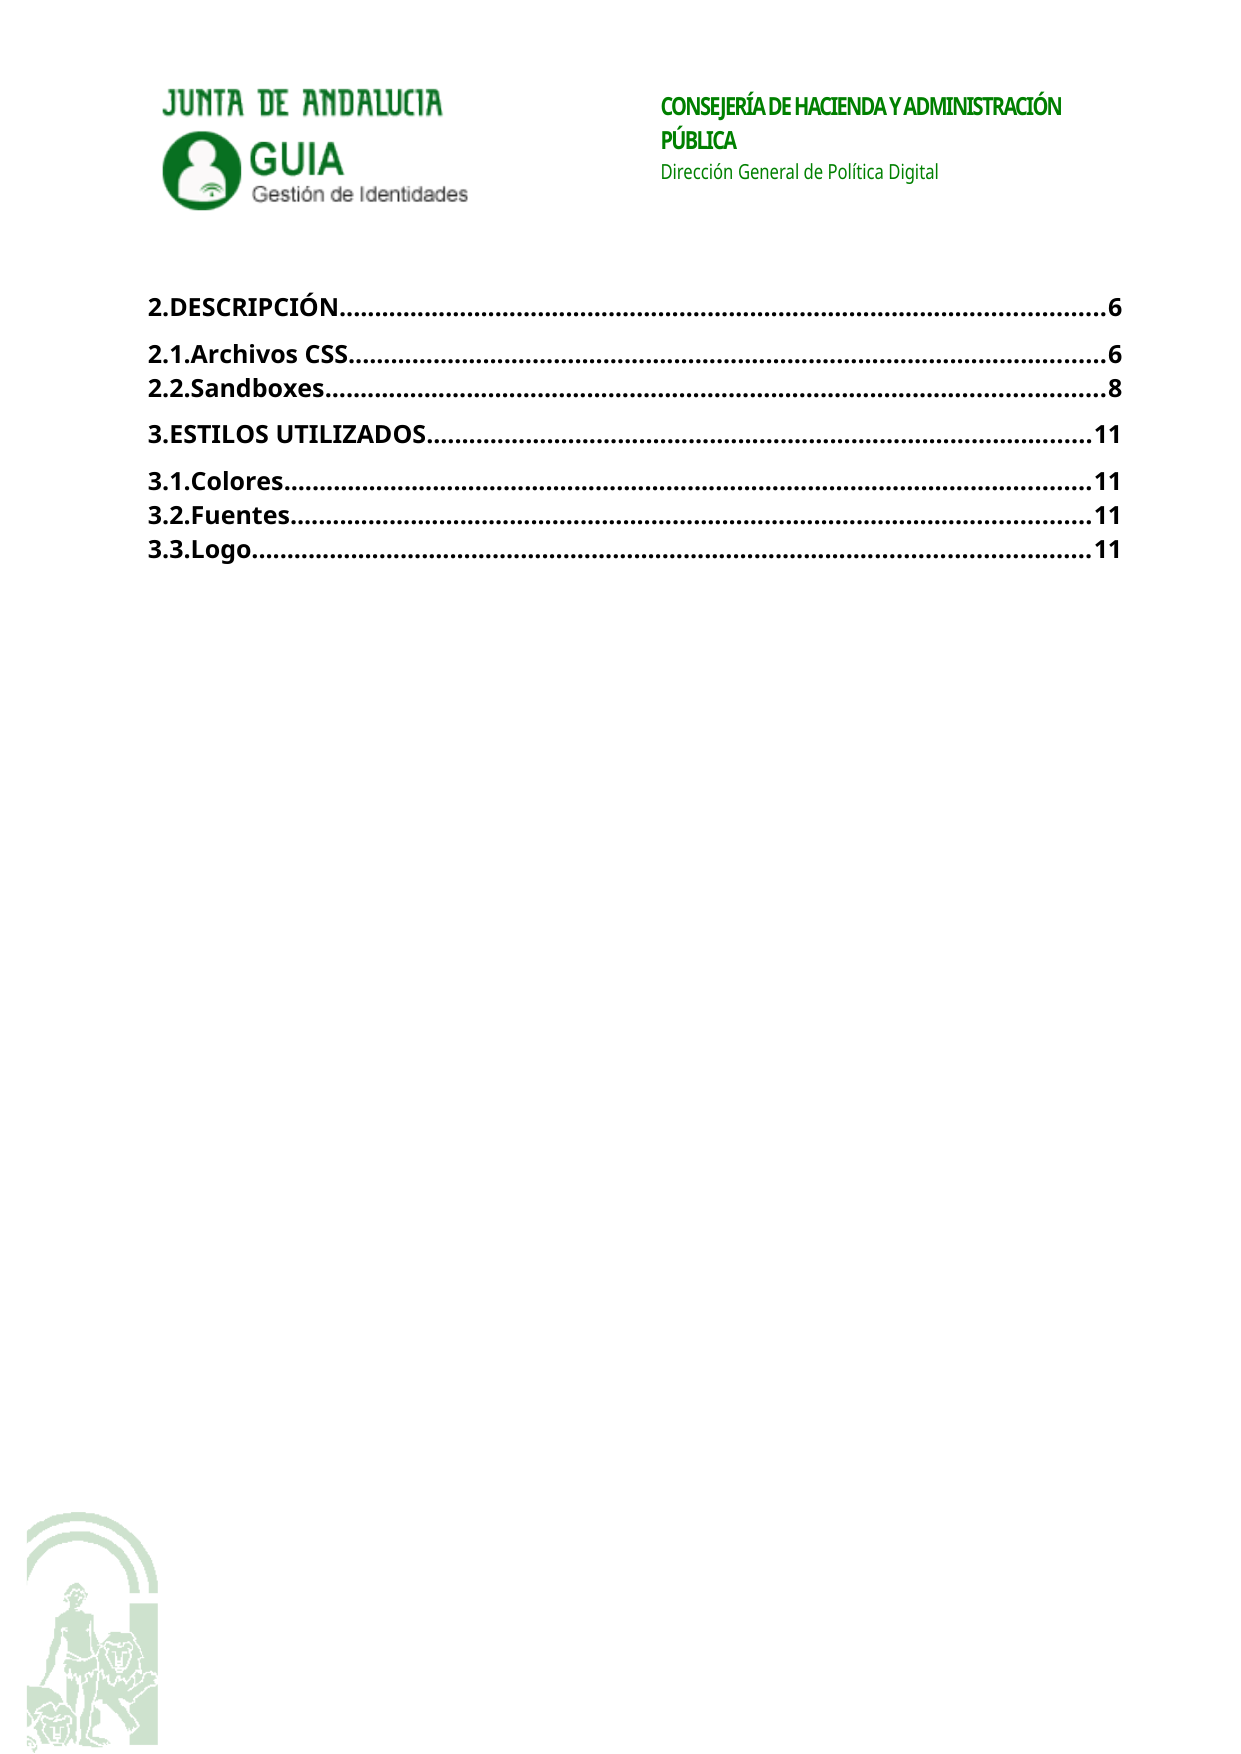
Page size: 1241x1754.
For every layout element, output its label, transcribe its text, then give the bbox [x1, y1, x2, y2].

text 2.2.Sandboxes 8 [148, 371, 1122, 405]
text 2.1.Archivos CSS 6 [148, 337, 1122, 371]
picture [26, 1511, 159, 1753]
text 2.DESCRIPCIÓN 6 [148, 290, 1122, 324]
picture [147, 82, 498, 225]
text 3.3.Logo 11 [148, 532, 1122, 566]
text 3.2.Fuentes 11 [148, 498, 1122, 532]
text 3.Estilos utilizados 11 [148, 417, 1122, 451]
text 3.1.Colores 11 [148, 464, 1122, 498]
